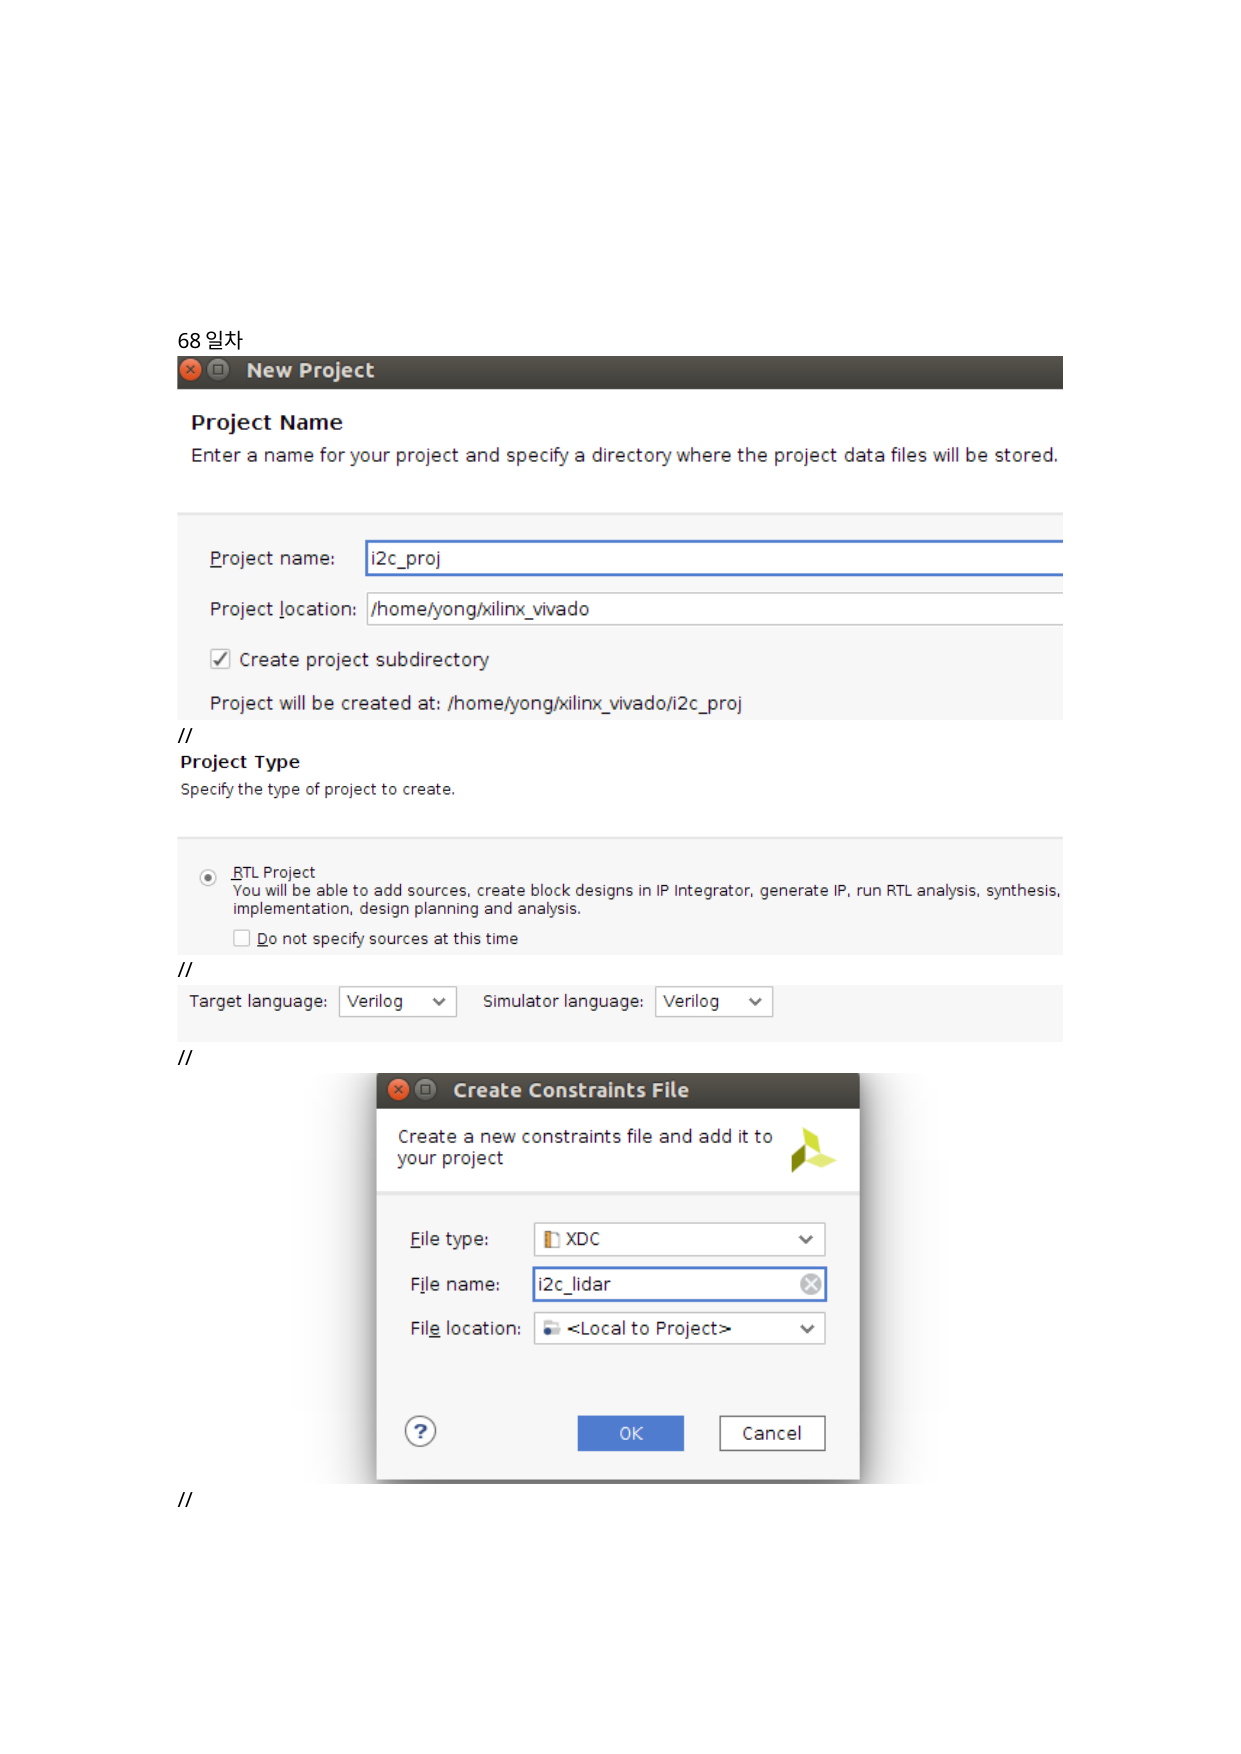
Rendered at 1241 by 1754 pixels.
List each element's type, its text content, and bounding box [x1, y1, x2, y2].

text // [177, 1042, 1063, 1072]
picture [177, 750, 1063, 955]
picture [177, 985, 1063, 1042]
text // [177, 955, 1063, 984]
text // [177, 1484, 1063, 1513]
text 68일차 [177, 327, 1063, 355]
picture [177, 356, 1063, 720]
text // [177, 720, 1063, 749]
picture [177, 1073, 1063, 1484]
